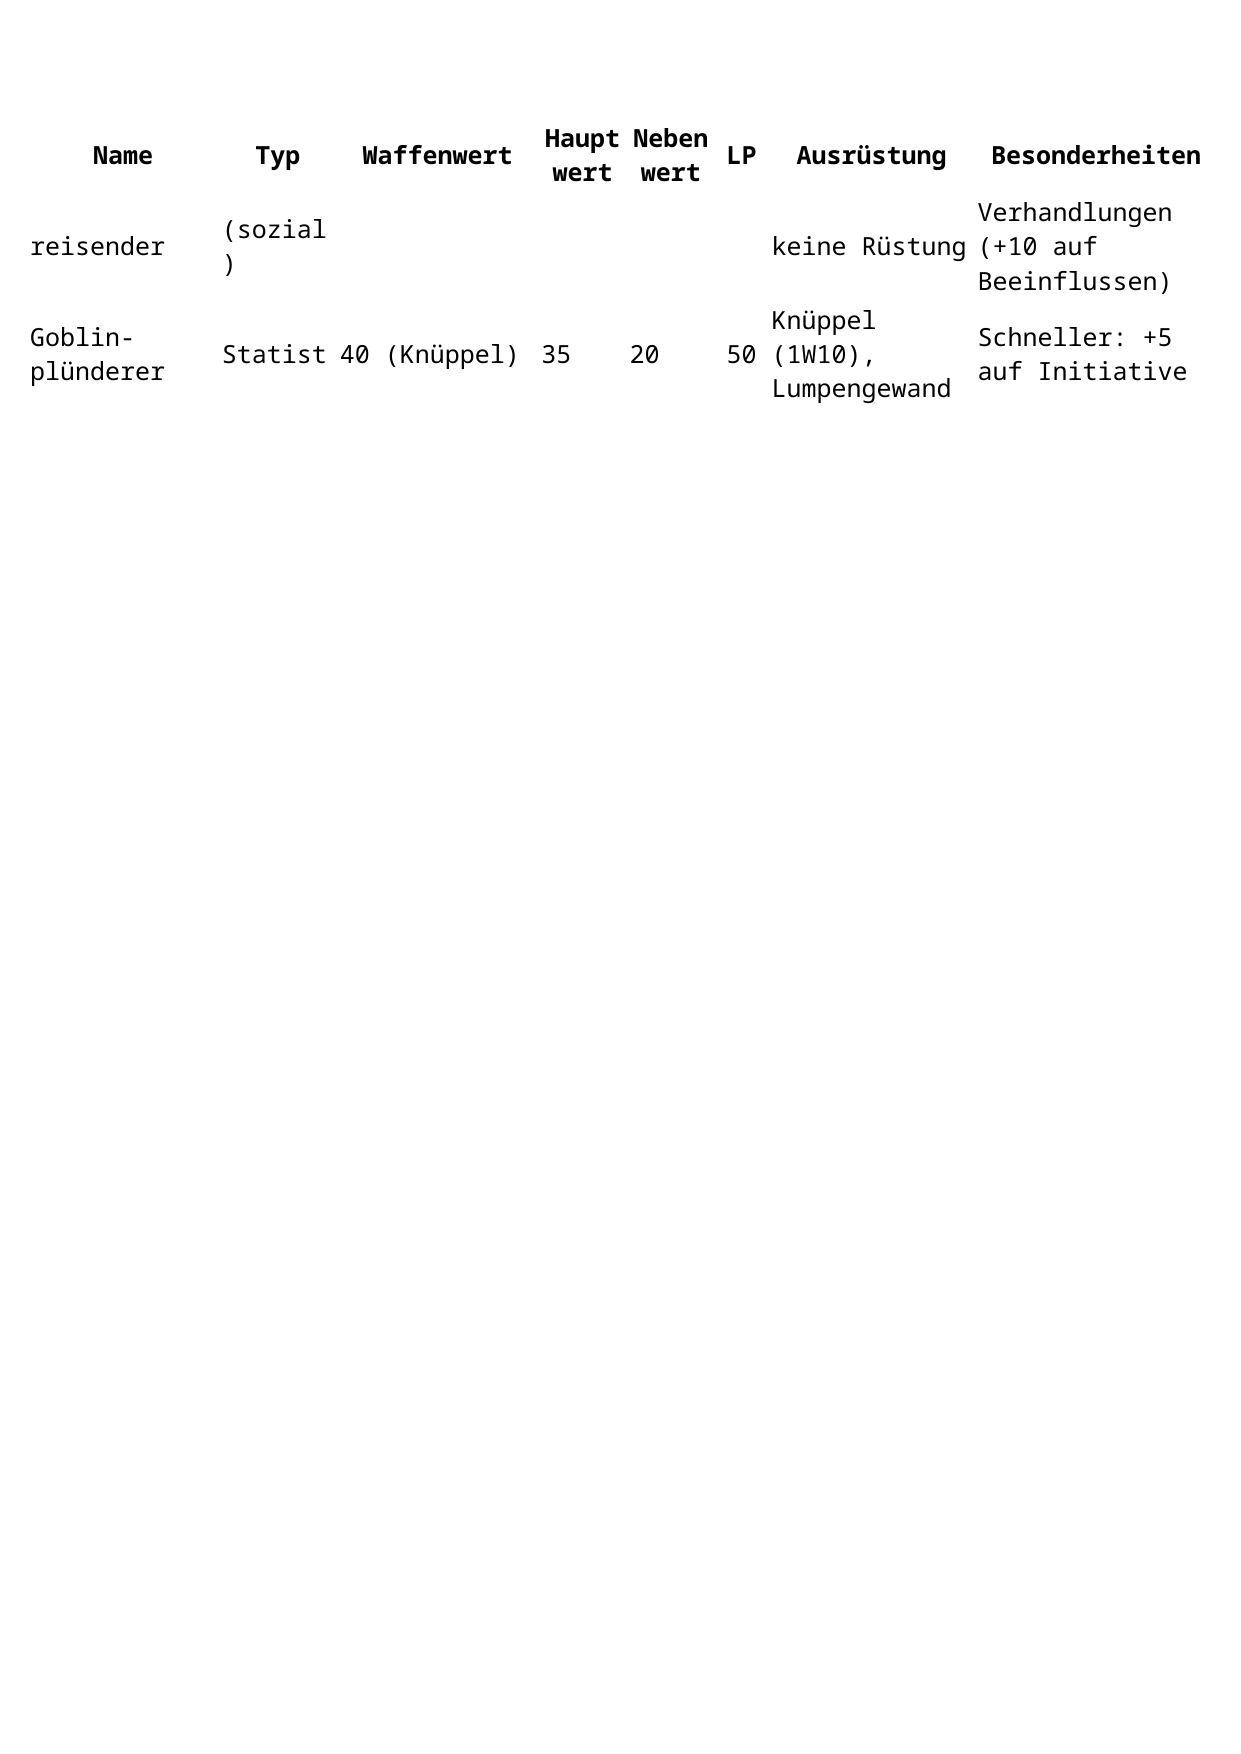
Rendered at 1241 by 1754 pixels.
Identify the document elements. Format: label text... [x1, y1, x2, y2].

table_header Waffenwert [337, 118, 538, 192]
table_header Nebenwert [626, 118, 714, 192]
table_cell keine Rüstung [769, 192, 974, 300]
table_cell Knüppel (1W10), Lumpengewand [769, 300, 974, 408]
table_cell [715, 192, 768, 300]
table_cell Verhandlungen (+10 auf Beeinflussen) [974, 192, 1217, 300]
table_cell 40 (Knüppel) [337, 300, 538, 408]
table_header Besonderheiten [974, 118, 1217, 192]
table_header Ausrüstung [769, 118, 974, 192]
table_cell [626, 192, 714, 300]
table_cell (sozial) [219, 192, 337, 300]
table_cell Goblin-plünderer [27, 300, 219, 408]
table_header LP [715, 118, 768, 192]
table_cell [337, 192, 538, 300]
table_cell Statist [219, 300, 337, 408]
table_cell reisender [27, 192, 219, 300]
table_header Hauptwert [538, 118, 626, 192]
table_cell [538, 192, 626, 300]
table_cell Schneller: +5 auf Initiative [974, 300, 1217, 408]
table_cell 20 [626, 300, 714, 408]
table_cell 50 [715, 300, 768, 408]
table_cell 35 [538, 300, 626, 408]
table_header Name [27, 118, 219, 192]
table_header Typ [219, 118, 337, 192]
